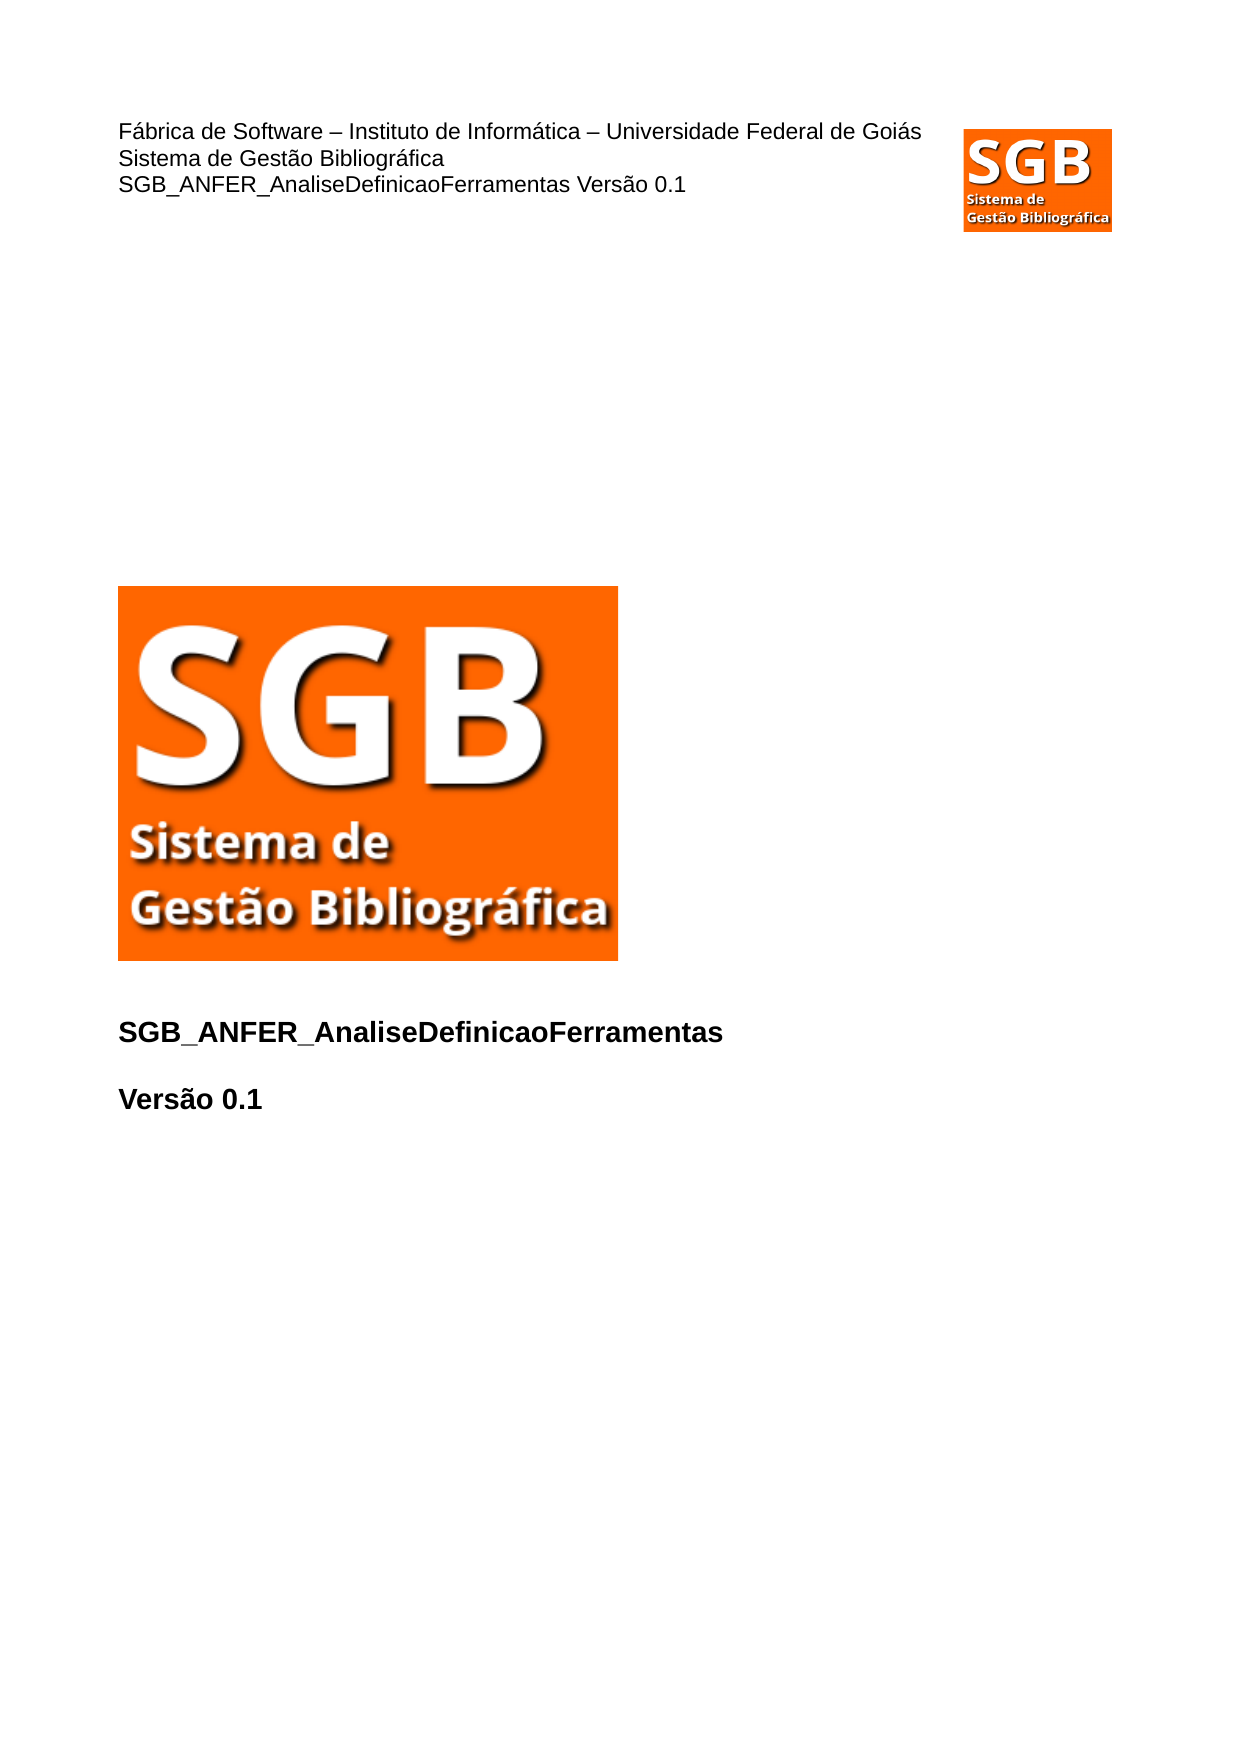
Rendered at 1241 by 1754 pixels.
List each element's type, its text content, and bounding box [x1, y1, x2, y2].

text Versão 0.1 [118, 1082, 1122, 1116]
picture [963, 129, 1112, 232]
picture [118, 586, 619, 961]
text SGB_ANFER_AnaliseDefinicaoFerramentas [118, 1015, 1122, 1049]
